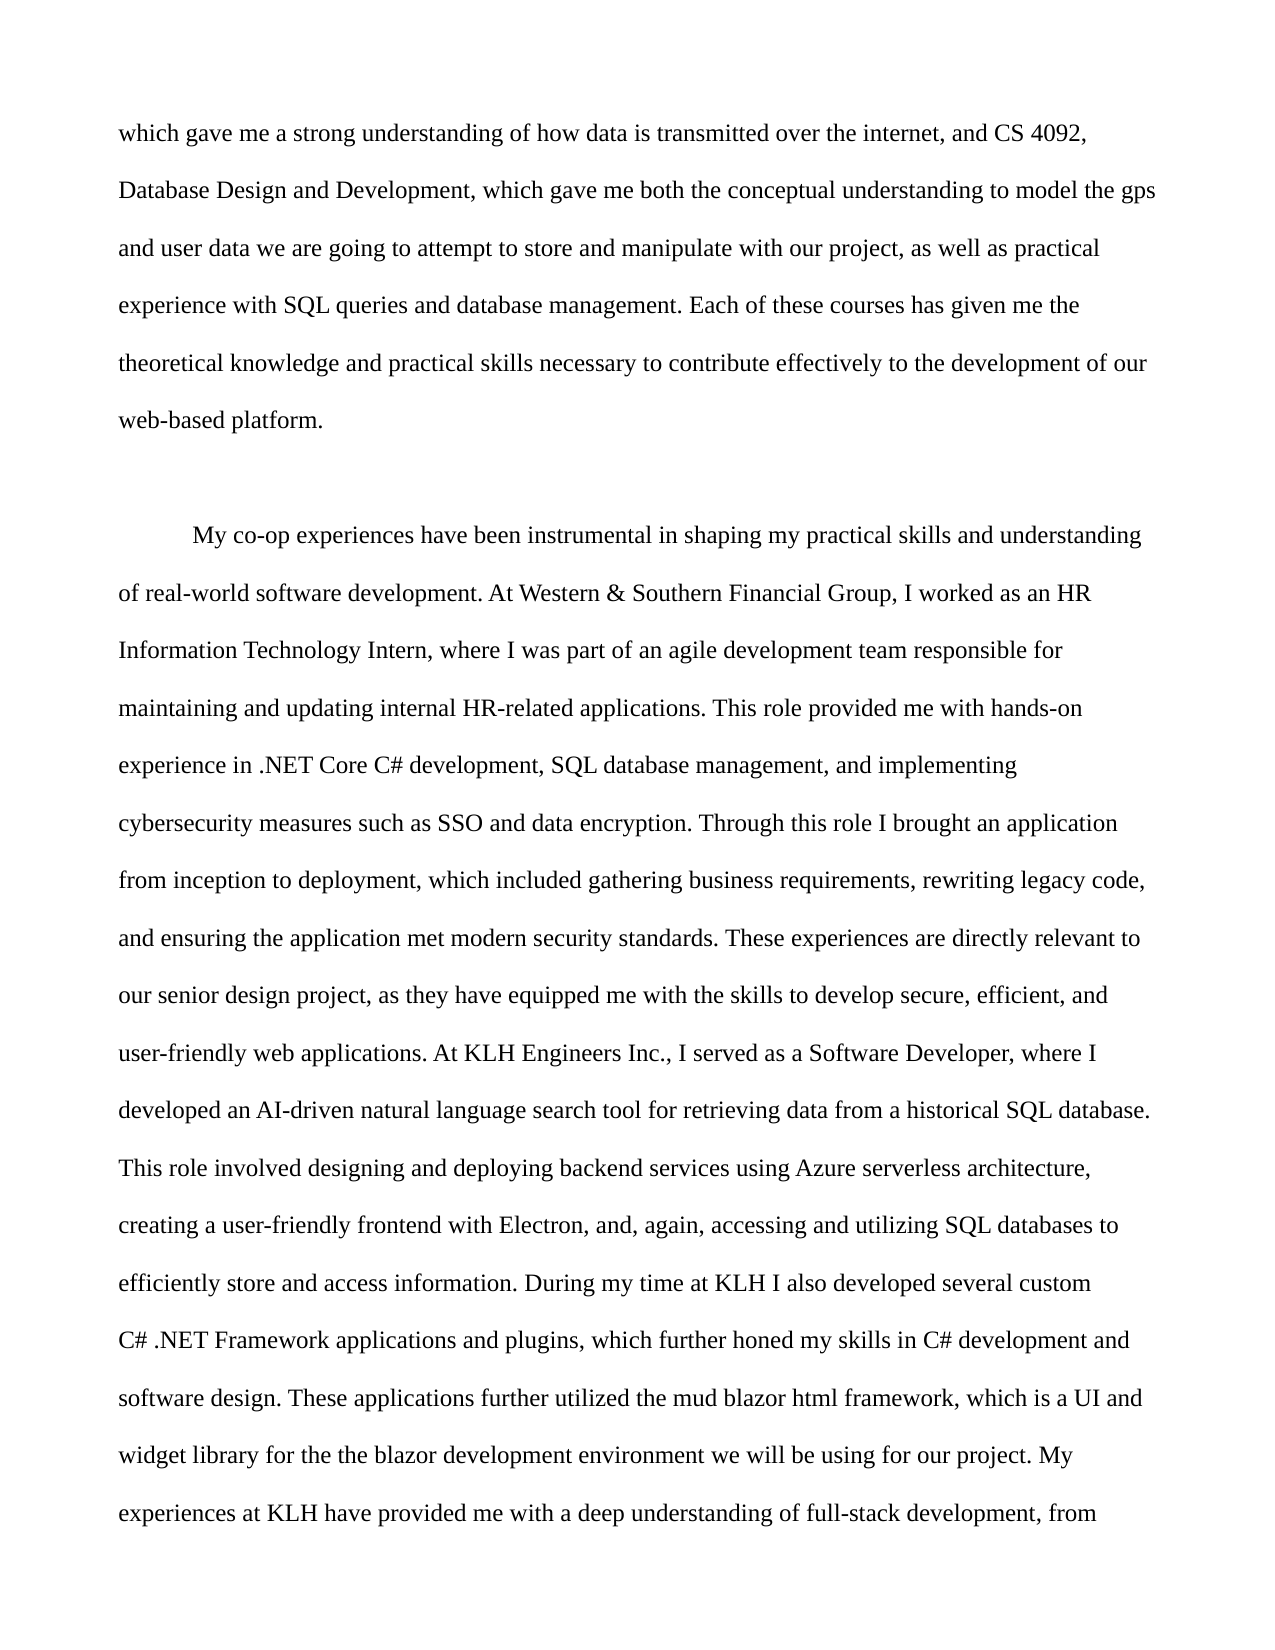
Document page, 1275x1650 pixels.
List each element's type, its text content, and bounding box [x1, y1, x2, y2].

text My co-op experiences have been instrumental in shaping my practical skills and understanding of real-world software development. At Western & Southern Financial Group, I worked as an HR Information Technology Intern, where I was part of an agile development team responsible for maintaining and updating internal HR-related applications. This role provided me with hands-on experience in .NET Core C# development, SQL database management, and implementing cybersecurity measures such as SSO and data encryption. Through this role I brought an application from inception to deployment, which included gathering business requirements, rewriting legacy code, and ensuring the application met modern security standards. These experiences are directly relevant to our senior design project, as they have equipped me with the skills to develop secure, efficient, and user-friendly web applications. At KLH Engineers Inc., I served as a Software Developer, where I developed an AI-driven natural language search tool for retrieving data from a historical SQL database. This role involved designing and deploying backend services using Azure serverless architecture, creating a user-friendly frontend with Electron, and, again, accessing and utilizing SQL databases to efficiently store and access information. During my time at KLH I also developed several custom C# .NET Framework applications and plugins, which further honed my skills in C# development and software design. These applications further utilized the mud blazor html framework, which is a UI and widget library for the the blazor development environment we will be using for our project. My experiences at KLH have provided me with a deep understanding of full-stack development, from [118, 521, 1157, 1527]
text which gave me a strong understanding of how data is transmitted over the internet, and CS 4092, Database Design and Development, which gave me both the conceptual understanding to model the gps and user data we are going to attempt to store and manipulate with our project, as well as practical experience with SQL queries and database management. Each of these courses has given me the theoretical knowledge and practical skills necessary to contribute effectively to the development of our web-based platform. [118, 118, 1157, 434]
